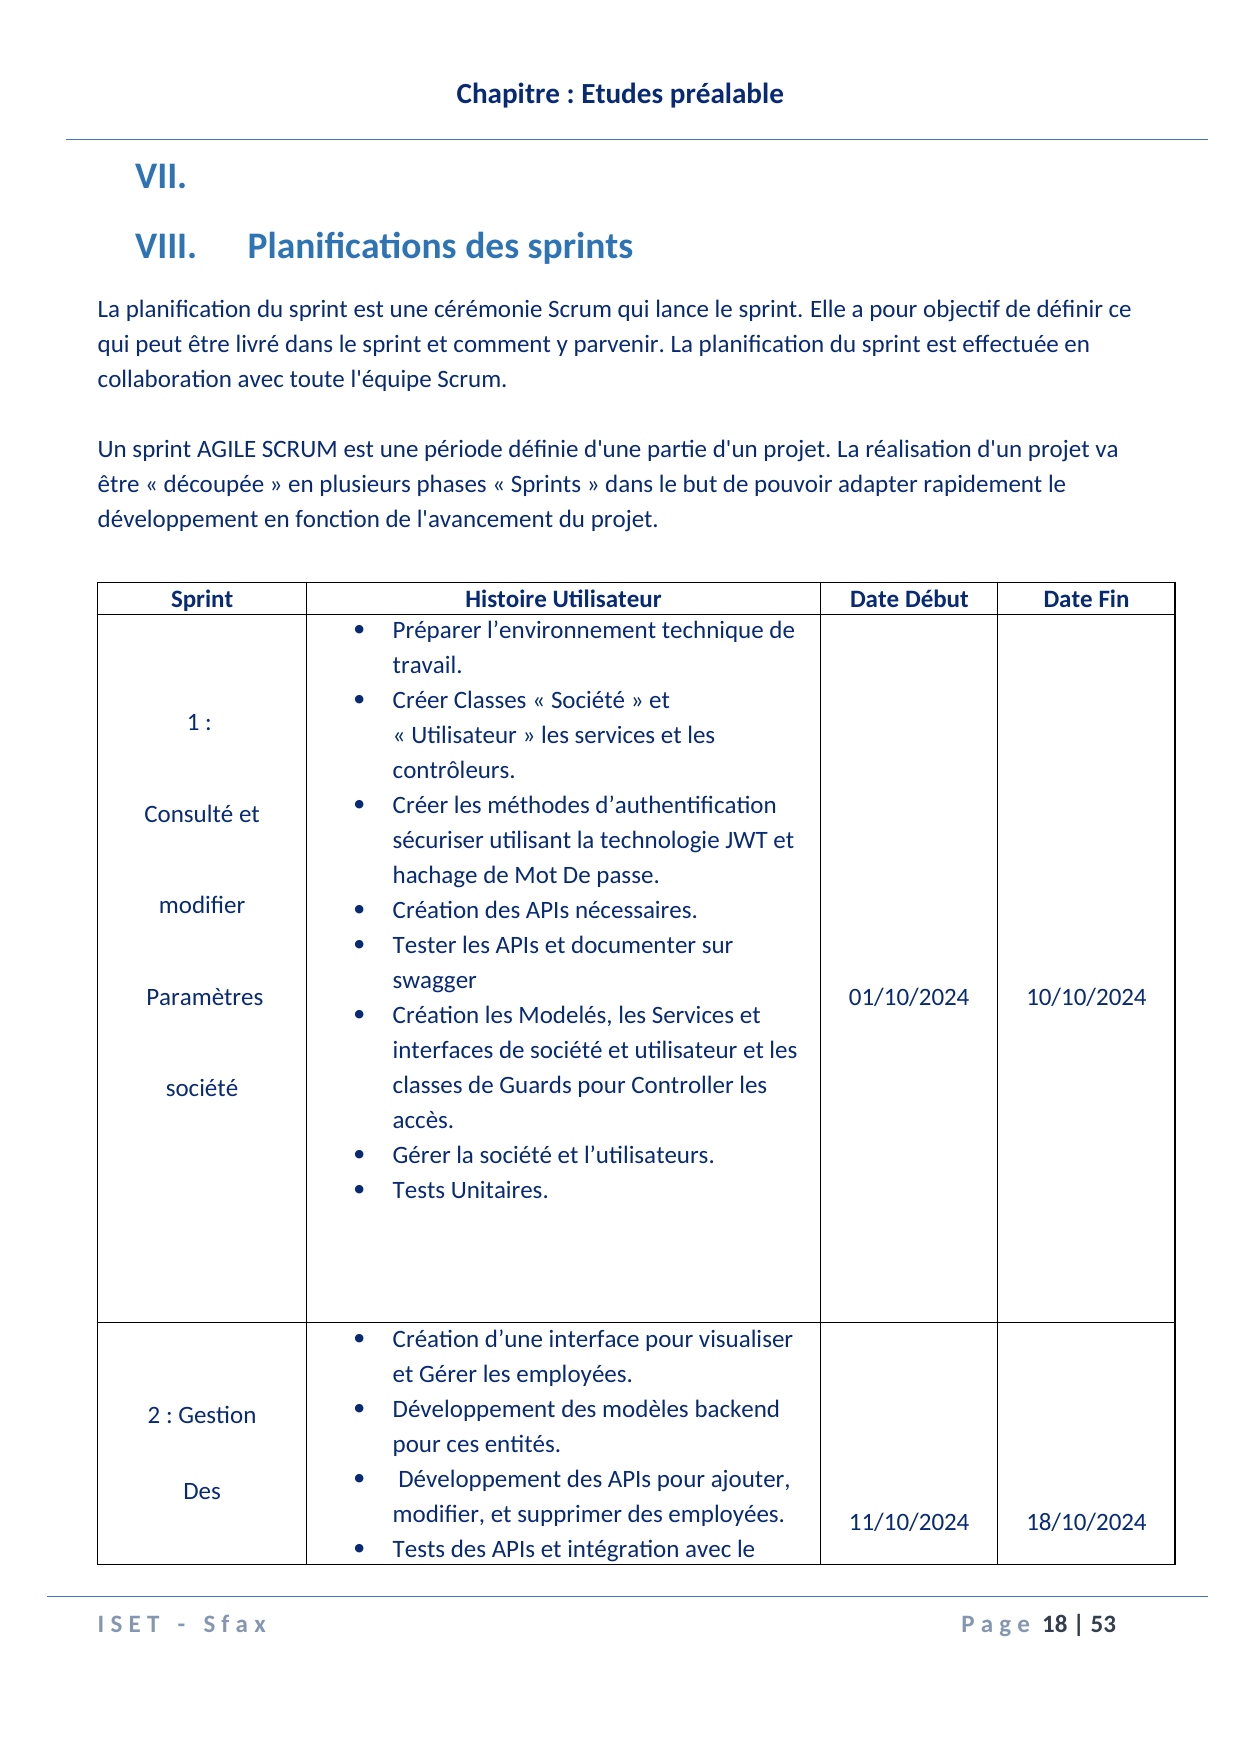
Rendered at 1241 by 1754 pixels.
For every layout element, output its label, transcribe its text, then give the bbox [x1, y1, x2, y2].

table_cell 1 : Consulté et modifier Paramètres société [98, 615, 306, 1322]
table_header Date Début [821, 583, 997, 613]
table_cell 10/10/2024 [998, 615, 1174, 1322]
table_header Date Fin [998, 583, 1174, 613]
table_header Sprint [98, 583, 306, 613]
subtitle Planifications des sprints [135, 222, 1143, 268]
table_cell 11/10/2024 [821, 1323, 997, 1563]
table_cell 01/10/2024 [821, 615, 997, 1322]
table_cell 18/10/2024 [998, 1323, 1174, 1563]
table_header Histoire Utilisateur [307, 583, 820, 613]
table_cell Préparer l’environnement technique de travail. Créer Classes « Société » et « Utilisateur » les services et les contrôleurs. Créer les méthodes d’authentification sécuriser utilisant la technologie JWT et hachage de Mot De passe. Création des APIs nécessaires. Tester les APIs et documenter sur swagger Création les Modelés, les Services et interfaces de société et utilisateur et les classes de Guards pour Controller les accès. Gérer la société et l’utilisateurs. Tests Unitaires. [307, 615, 820, 1322]
table_cell Création d’une interface pour visualiser et Gérer les employées. Développement des modèles backend pour ces entités. Développement des APIs pour ajouter, modifier, et supprimer des employées. Tests des APIs et intégration avec le [307, 1323, 820, 1563]
text La planification du sprint est une cérémonie Scrum qui lance le sprint. Elle a pour objectif de définir ce qui peut être livré dans le sprint et comment y parvenir. La planification du sprint est effectuée en collaboration avec toute l'équipe Scrum. [97, 293, 1143, 394]
text Un sprint AGILE SCRUM est une période définie d'une partie d'un projet. La réalisation d'un projet va être « découpée » en plusieurs phases « Sprints » dans le but de pouvoir adapter rapidement le développement en fonction de l'avancement du projet. [97, 433, 1143, 534]
table_cell 2 : Gestion Des [98, 1323, 306, 1563]
